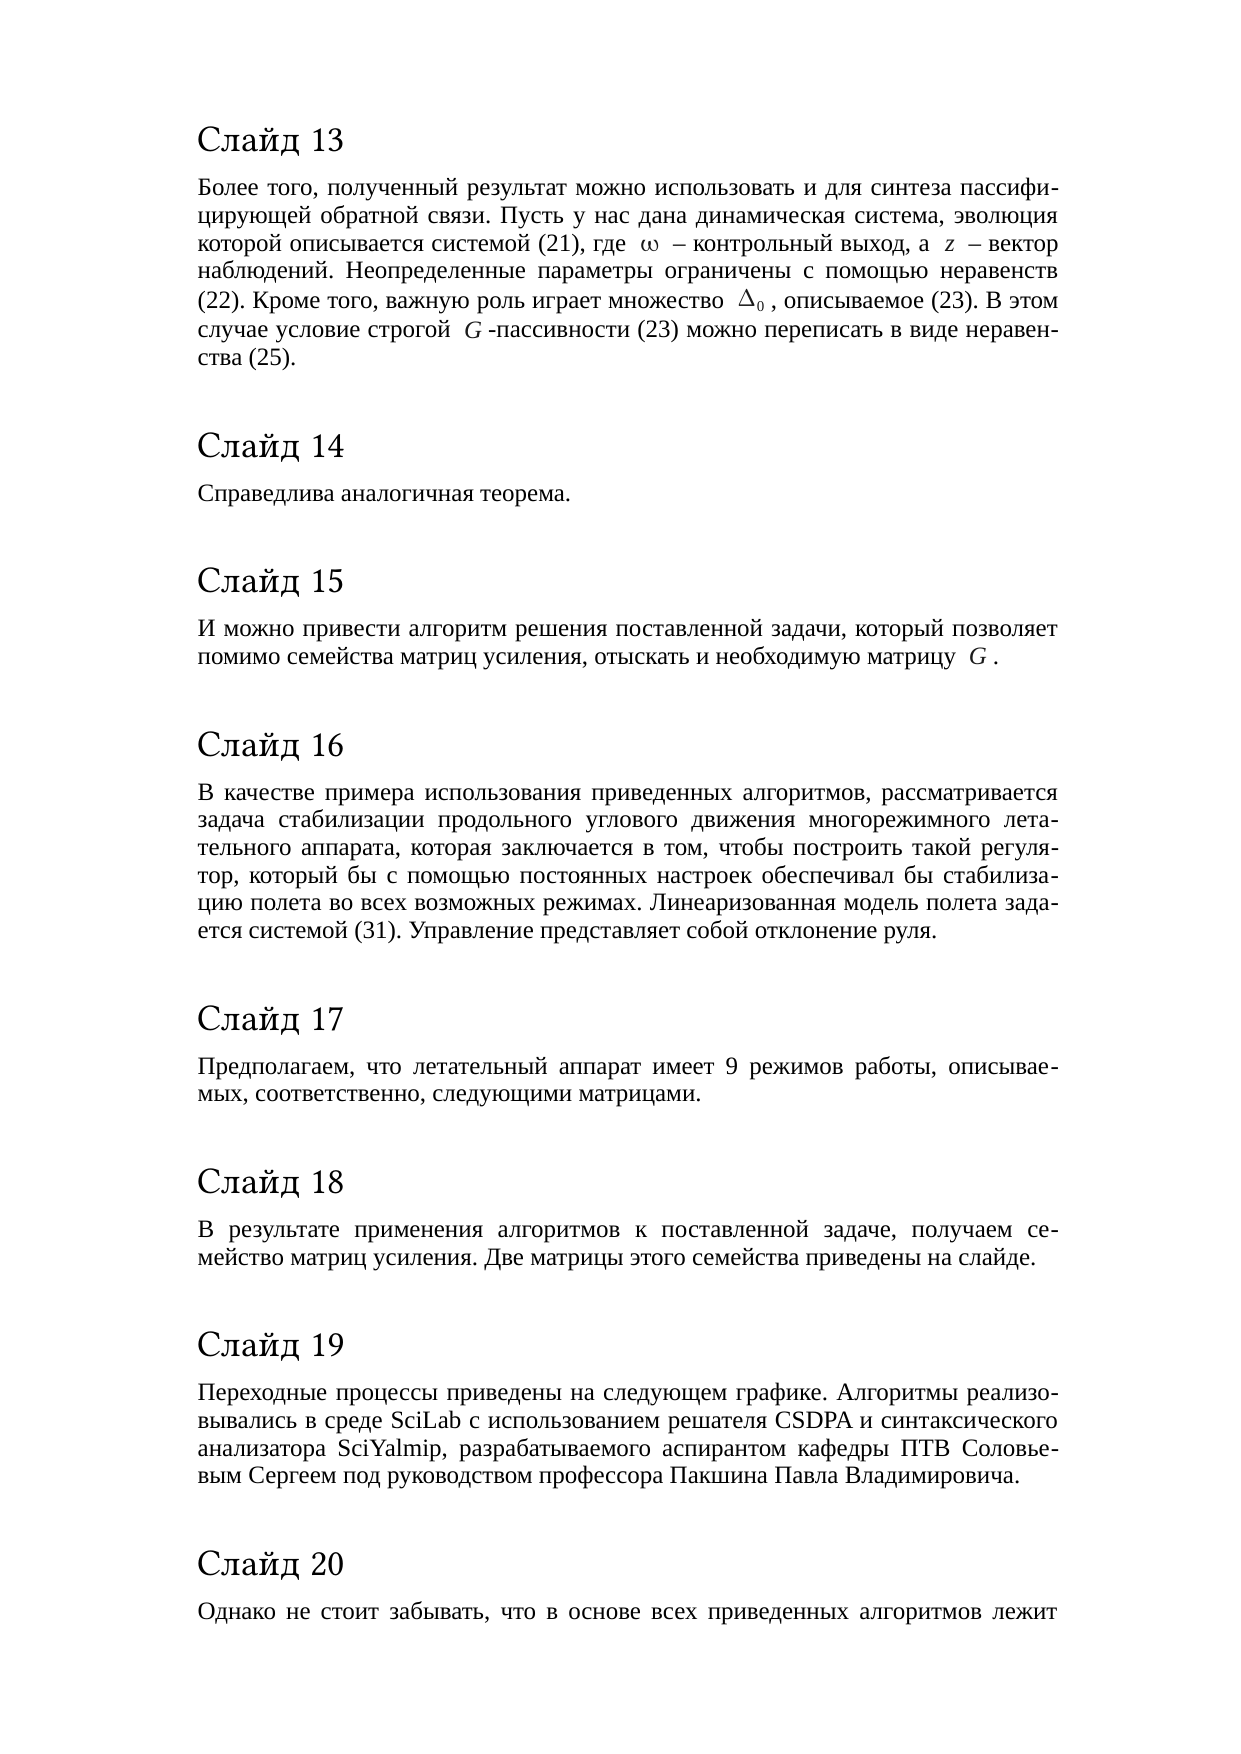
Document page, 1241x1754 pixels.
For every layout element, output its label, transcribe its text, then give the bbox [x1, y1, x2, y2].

text Однако не стоит забывать, что в основе всех приведенных алгоритмов лежит [197, 1597, 1059, 1625]
subtitle Слайд 20 [197, 1542, 1059, 1585]
subtitle Слайд 18 [197, 1160, 1059, 1203]
text В результате применения алгоритмов к поставленной задаче, получаем се­мейство матриц усиления. Две матрицы этого семейства приведены на слайде. [197, 1215, 1059, 1271]
text Более того, полученный результат можно использовать и для синтеза пассифи­цирующей обратной связи. Пусть у нас дана динамическая система, эволюция которой описывается системой (21), где – контрольный выход, а – вектор наблюдений. Неопределенные параметры ограничены с помощью неравенств (22). Кроме того, важную роль играет множество , описываемое (23). В этом случае условие строгой -пассивности (23) можно переписать в виде неравен­ства (25). [197, 173, 1059, 371]
text Переходные процессы приведены на следующем графике. Алгоритмы реализо­вывались в среде SciLab с использованием решателя CSDPA и синтаксического анализатора SciYalmip, разрабатываемого аспирантом кафедры ПТВ Соловье­вым Сергеем под руководством профессора Пакшина Павла Владимировича. [197, 1378, 1059, 1489]
text И можно привести алгоритм решения поставленной задачи, который позволяет помимо семейства матриц усиления, отыскать и необходимую матрицу . [197, 614, 1059, 670]
subtitle Слайд 15 [197, 559, 1059, 602]
subtitle Слайд 17 [197, 997, 1059, 1039]
text В качестве примера использования приведенных алгоритмов, рассматривается задача стабилизации продольного углового движения многорежимного лета­тельного аппарата, которая заключается в том, чтобы построить такой регуля­тор, который бы с помощью постоянных настроек обеспечивал бы стабилиза­цию полета во всех возможных режимах. Линеаризованная модель полета зада­ется системой (31). Управление представляет собой отклонение руля. [197, 778, 1059, 944]
text Предполагаем, что летательный аппарат имеет 9 режимов работы, описывае­мых, соответственно, следующими матрицами. [197, 1052, 1059, 1107]
text Справедлива аналогичная теорема. [197, 479, 1059, 506]
subtitle Слайд 19 [197, 1323, 1059, 1366]
subtitle Слайд 16 [197, 722, 1059, 765]
subtitle Слайд 13 [197, 118, 1059, 161]
subtitle Слайд 14 [197, 423, 1059, 466]
